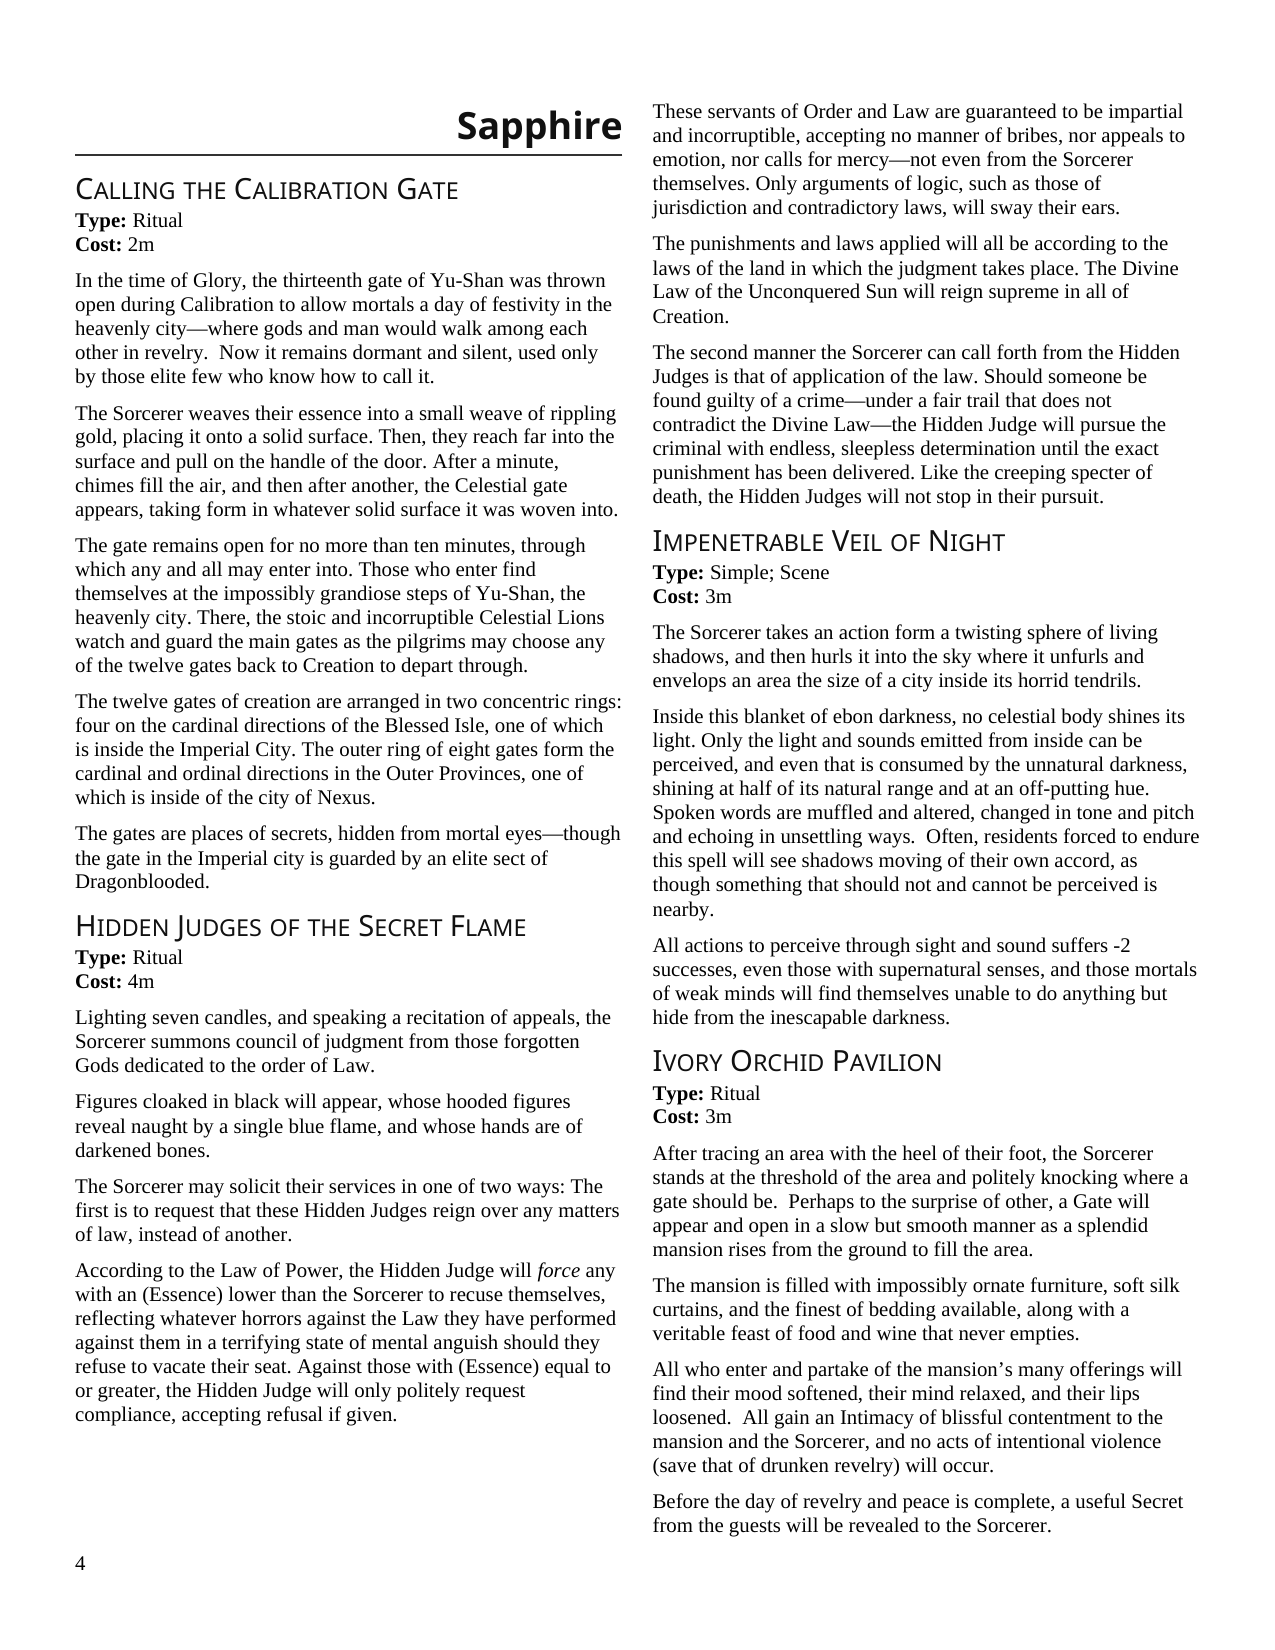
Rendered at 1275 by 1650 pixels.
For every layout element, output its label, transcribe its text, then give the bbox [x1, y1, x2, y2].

text Lighting seven candles, and speaking a recitation of appeals, the Sorcerer summons council of judgment from those forgotten Gods dedicated to the order of Law. [75, 1005, 622, 1077]
text The Sorcerer may solicit their services in one of two ways: The first is to request that these Hidden Judges reign over any matters of law, instead of another. [75, 1174, 622, 1246]
text After tracing an area with the heel of their foot, the Sorcerer stands at the threshold of the area and politely knocking where a gate should be. Perhaps to the surprise of other, a Gate will appear and open in a slow but smooth manner as a splendid mansion rises from the ground to fill the area. [652, 1141, 1200, 1261]
text Sapphire [75, 99, 622, 154]
text The gate remains open for no more than ten minutes, through which any and all may enter into. Those who enter find themselves at the impossibly grandiose steps of Yu-Shan, the heavenly city. There, the stoic and incorruptible Celestial Lions watch and guard the main gates as the pilgrims may choose any of the twelve gates back to Creation to depart through. [75, 533, 622, 677]
text All actions to perceive through sight and sound suffers -2 successes, even those with supernatural senses, and those mortals of weak minds will find themselves unable to do anything but hide from the inescapable darkness. [652, 932, 1200, 1029]
text Figures cloaked in black will appear, whose hooded figures reveal naught by a single blue flame, and whose hands are of darkened bones. [75, 1089, 622, 1162]
text These servants of Order and Law are guaranteed to be impartial and incorruptible, accepting no manner of bribes, nor appeals to emotion, nor calls for mercy—not even from the Sorcerer themselves. Only arguments of logic, such as those of jurisdiction and contradictory laws, will sway their ears. [652, 99, 1200, 219]
text Type: Simple; Scene Cost: 3m [652, 560, 1200, 608]
text In the time of Glory, the thirteenth gate of Yu-Shan was thrown open during Calibration to allow mortals a day of festivity in the heavenly city—where gods and man would walk among each other in revelry. Now it remains dormant and silent, used only by those elite few who know how to call it. [75, 268, 622, 388]
text The second manner the Sorcerer can call forth from the Hidden Judges is that of application of the law. Should someone be found guilty of a crime—under a fair trail that does not contradict the Divine Law—the Hidden Judge will pursue the criminal with endless, sleepless determination until the exact punishment has been delivered. Like the creeping specter of death, the Hidden Judges will not stop in their pursuit. [652, 339, 1200, 508]
text According to the Law of Power, the Hidden Judge will force any with an (Essence) lower than the Sorcerer to recuse themselves, reflecting whatever horrors against the Law they have performed against them in a terrifying state of mental anguish should they refuse to vacate their seat. Against those with (Essence) equal to or greater, the Hidden Judge will only politely request compliance, accepting refusal if given. [75, 1258, 622, 1426]
text Before the day of revelry and peace is complete, a useful Secret from the guests will be revealed to the Sorcerer. [652, 1489, 1200, 1537]
text The mansion is filled with impossibly ornate furniture, soft silk curtains, and the finest of bedding available, along with a veritable feast of food and wine that never empties. [652, 1273, 1200, 1345]
text The twelve gates of creation are arranged in two concentric rings: four on the cardinal directions of the Blessed Isle, one of which is inside the Imperial City. The outer ring of eight gates form the cardinal and ordinal directions in the Outer Provinces, one of which is inside of the city of Nexus. [75, 689, 622, 809]
text The punishments and laws applied will all be according to the laws of the land in which the judgment takes place. The Divine Law of the Unconquered Sun will reign supreme in all of Creation. [652, 231, 1200, 328]
subtitle Impenetrable Veil of Night [652, 520, 1200, 560]
subtitle Hidden Judges of the Secret Flame [75, 906, 622, 945]
text The Sorcerer takes an action form a twisting sphere of living shadows, and then hurls it into the sky where it unfurls and envelops an area the size of a city inside its horrid tendrils. [652, 620, 1200, 692]
text Type: Ritual Cost: 4m [75, 945, 622, 993]
text The gates are places of secrets, hidden from mortal eyes—though the gate in the Imperial city is guarded by an elite sect of Dragonblooded. [75, 821, 622, 893]
subtitle Calling the Calibration Gate [75, 168, 622, 208]
text Type: Ritual Cost: 3m [652, 1080, 1200, 1128]
text Inside this blanket of ebon darkness, no celestial body shines its light. Only the light and sounds emitted from inside can be perceived, and even that is consumed by the unnatural darkness, shining at half of its natural range and at an off-putting hue. Spoken words are muffled and altered, changed in tone and pitch and echoing in unsettling ways. Often, residents forced to endure this spell will see shadows moving of their own accord, as though something that should not and cannot be perceived is nearby. [652, 704, 1200, 921]
text All who enter and partake of the mansion’s many offerings will find their mood softened, their mind relaxed, and their lips loosened. All gain an Intimacy of blissful contentment to the mansion and the Sorcerer, and no acts of intentional violence (save that of drunken revelry) will occur. [652, 1357, 1200, 1477]
subtitle Ivory Orchid Pavilion [652, 1041, 1200, 1080]
text Type: Ritual Cost: 2m [75, 208, 622, 256]
text The Sorcerer weaves their essence into a small weave of rippling gold, placing it onto a solid surface. Then, they reach far into the surface and pull on the handle of the door. After a minute, chimes fill the air, and then after another, the Celestial gate appears, taking form in whatever solid surface it was woven into. [75, 400, 622, 521]
